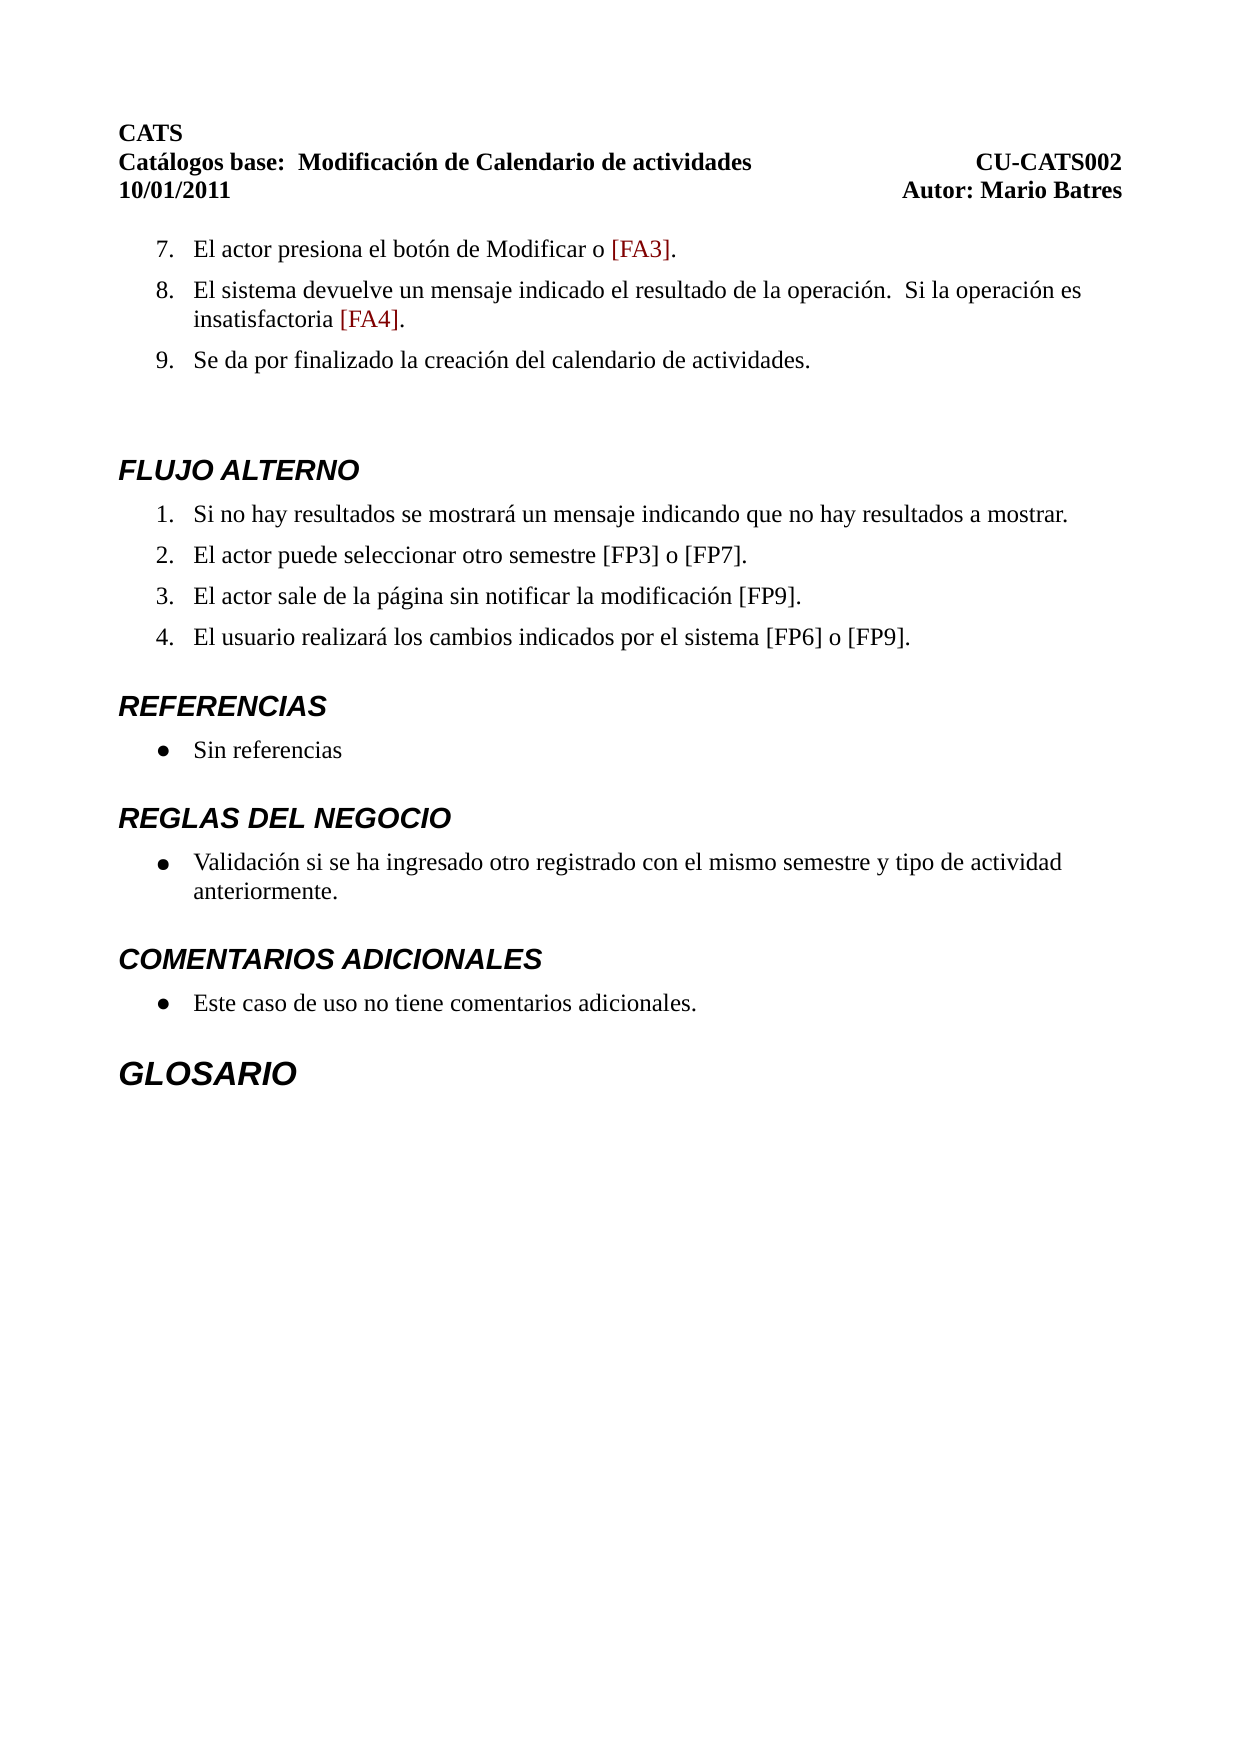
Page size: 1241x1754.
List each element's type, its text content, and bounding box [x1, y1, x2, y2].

list El actor puede seleccionar otro semestre [FP3] o [FP7]. [156, 540, 1122, 569]
list El actor presiona el botón de Modificar o [FA3]. [156, 234, 1122, 263]
subtitle COMENTARIOS ADICIONALES [118, 942, 1122, 976]
list Si no hay resultados se mostrará un mensaje indicando que no hay resultados a mostrar. [156, 499, 1122, 527]
list Validación si se ha ingresado otro registrado con el mismo semestre y tipo de actividad anteriormente. [156, 847, 1122, 904]
list El actor sale de la página sin notificar la modificación [FP9]. [156, 581, 1122, 610]
list El sistema devuelve un mensaje indicado el resultado de la operación. Si la operación es insatisfactoria [FA4]. [156, 275, 1122, 333]
list Se da por finalizado la creación del calendario de actividades. [156, 345, 1122, 374]
subtitle REFERENCIAS [118, 689, 1122, 722]
subtitle FLUJO ALTERNO [118, 453, 1122, 486]
subtitle GLOSARIO [118, 1054, 1122, 1093]
subtitle REGLAS DEL NEGOCIO [118, 801, 1122, 834]
text ● Sin referencias [156, 735, 1122, 763]
list El usuario realizará los cambios indicados por el sistema [FP6] o [FP9]. [156, 622, 1122, 651]
text ● Este caso de uso no tiene comentarios adicionales. [156, 988, 1122, 1017]
